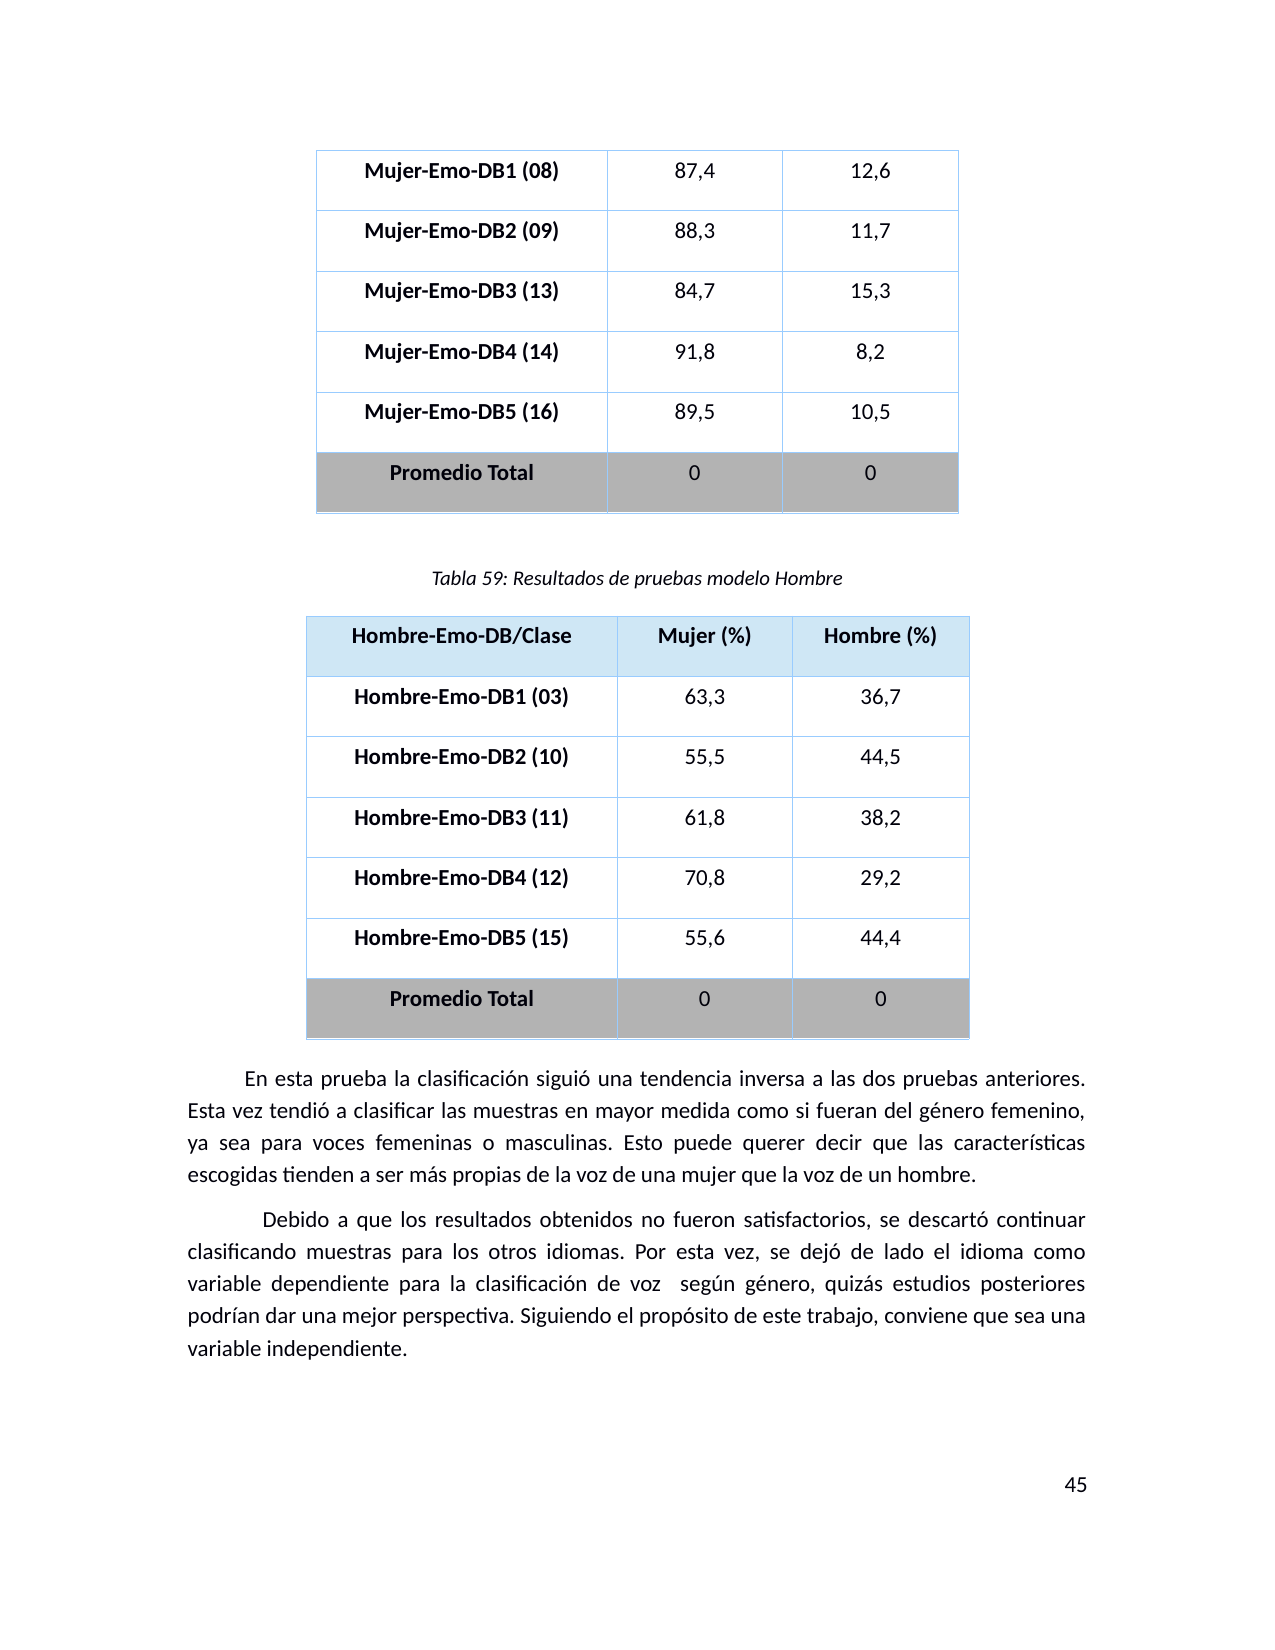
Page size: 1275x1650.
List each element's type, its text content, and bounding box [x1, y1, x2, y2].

table_cell 10,5 [783, 393, 958, 452]
table_cell 87,4 [608, 151, 782, 210]
table_cell 88,34 [608, 453, 782, 512]
table_cell 44,4 [793, 919, 969, 978]
table_cell 89,5 [608, 393, 782, 452]
table_cell Mujer-Emo-DB2 (09) [317, 211, 607, 271]
table_cell 12,6 [783, 151, 958, 210]
table_cell Hombre-Emo-DB3 (11) [307, 798, 617, 857]
table_cell 55,5 [618, 737, 792, 797]
table_header Mujer (%) [618, 617, 792, 676]
table_cell 70,8 [618, 858, 792, 918]
table_cell Hombre-Emo-DB2 (10) [307, 737, 617, 797]
table_header Hombre (%) [793, 617, 969, 676]
table_cell 11,7 [783, 211, 958, 271]
table_header Hombre-Emo-DB/Clase [307, 617, 617, 676]
table_cell 38,2 [793, 798, 969, 857]
list Tabla 59: Resultados de pruebas modelo Hombre [189, 566, 1087, 591]
table_cell 38,6 [793, 979, 969, 1038]
table_cell 44,5 [793, 737, 969, 797]
text En esta prueba la clasificación siguió una tendencia inversa a las dos pruebas anteriores. Esta vez tendió a clasificar las muestras en mayor medida como si fueran del género femenino, ya sea para voces femeninas o masculinas. Esto puede querer decir que las características escogidas tienden a ser más propias de la voz de una mujer que la voz de un hombre. [187, 1064, 1087, 1188]
table_cell 91,8 [608, 332, 782, 392]
table_cell Mujer-Emo-DB5 (16) [317, 393, 607, 452]
table_cell 15,3 [783, 272, 958, 331]
table_cell Hombre-Emo-DB4 (12) [307, 858, 617, 918]
table_cell 61,8 [618, 798, 792, 857]
table_cell 61,4 [618, 979, 792, 1038]
text Debido a que los resultados obtenidos no fueron satisfactorios, se descartó continuar clasificando muestras para los otros idiomas. Por esta vez, se dejó de lado el idioma como variable dependiente para la clasificación de voz según género, quizás estudios posteriores podrían dar una mejor perspectiva. Siguiendo el propósito de este trabajo, conviene que sea una variable independiente. [187, 1205, 1087, 1362]
table_cell Promedio Total [307, 979, 617, 1038]
table_cell 63,3 [618, 677, 792, 736]
table_cell Mujer-Emo-DB1 (08) [317, 151, 607, 210]
table_cell Hombre-Emo-DB5 (15) [307, 919, 617, 978]
table_cell 84,7 [608, 272, 782, 331]
table_cell Mujer-Emo-DB3 (13) [317, 272, 607, 331]
table_cell 8,2 [783, 332, 958, 392]
table_cell 11,66 [783, 453, 958, 512]
table_cell Hombre-Emo-DB1 (03) [307, 677, 617, 736]
table_cell Mujer-Emo-DB4 (14) [317, 332, 607, 392]
table_cell 36,7 [793, 677, 969, 736]
table_cell Promedio Total [317, 453, 607, 512]
table_cell 55,6 [618, 919, 792, 978]
table_cell 88,3 [608, 211, 782, 271]
table_cell 29,2 [793, 858, 969, 918]
